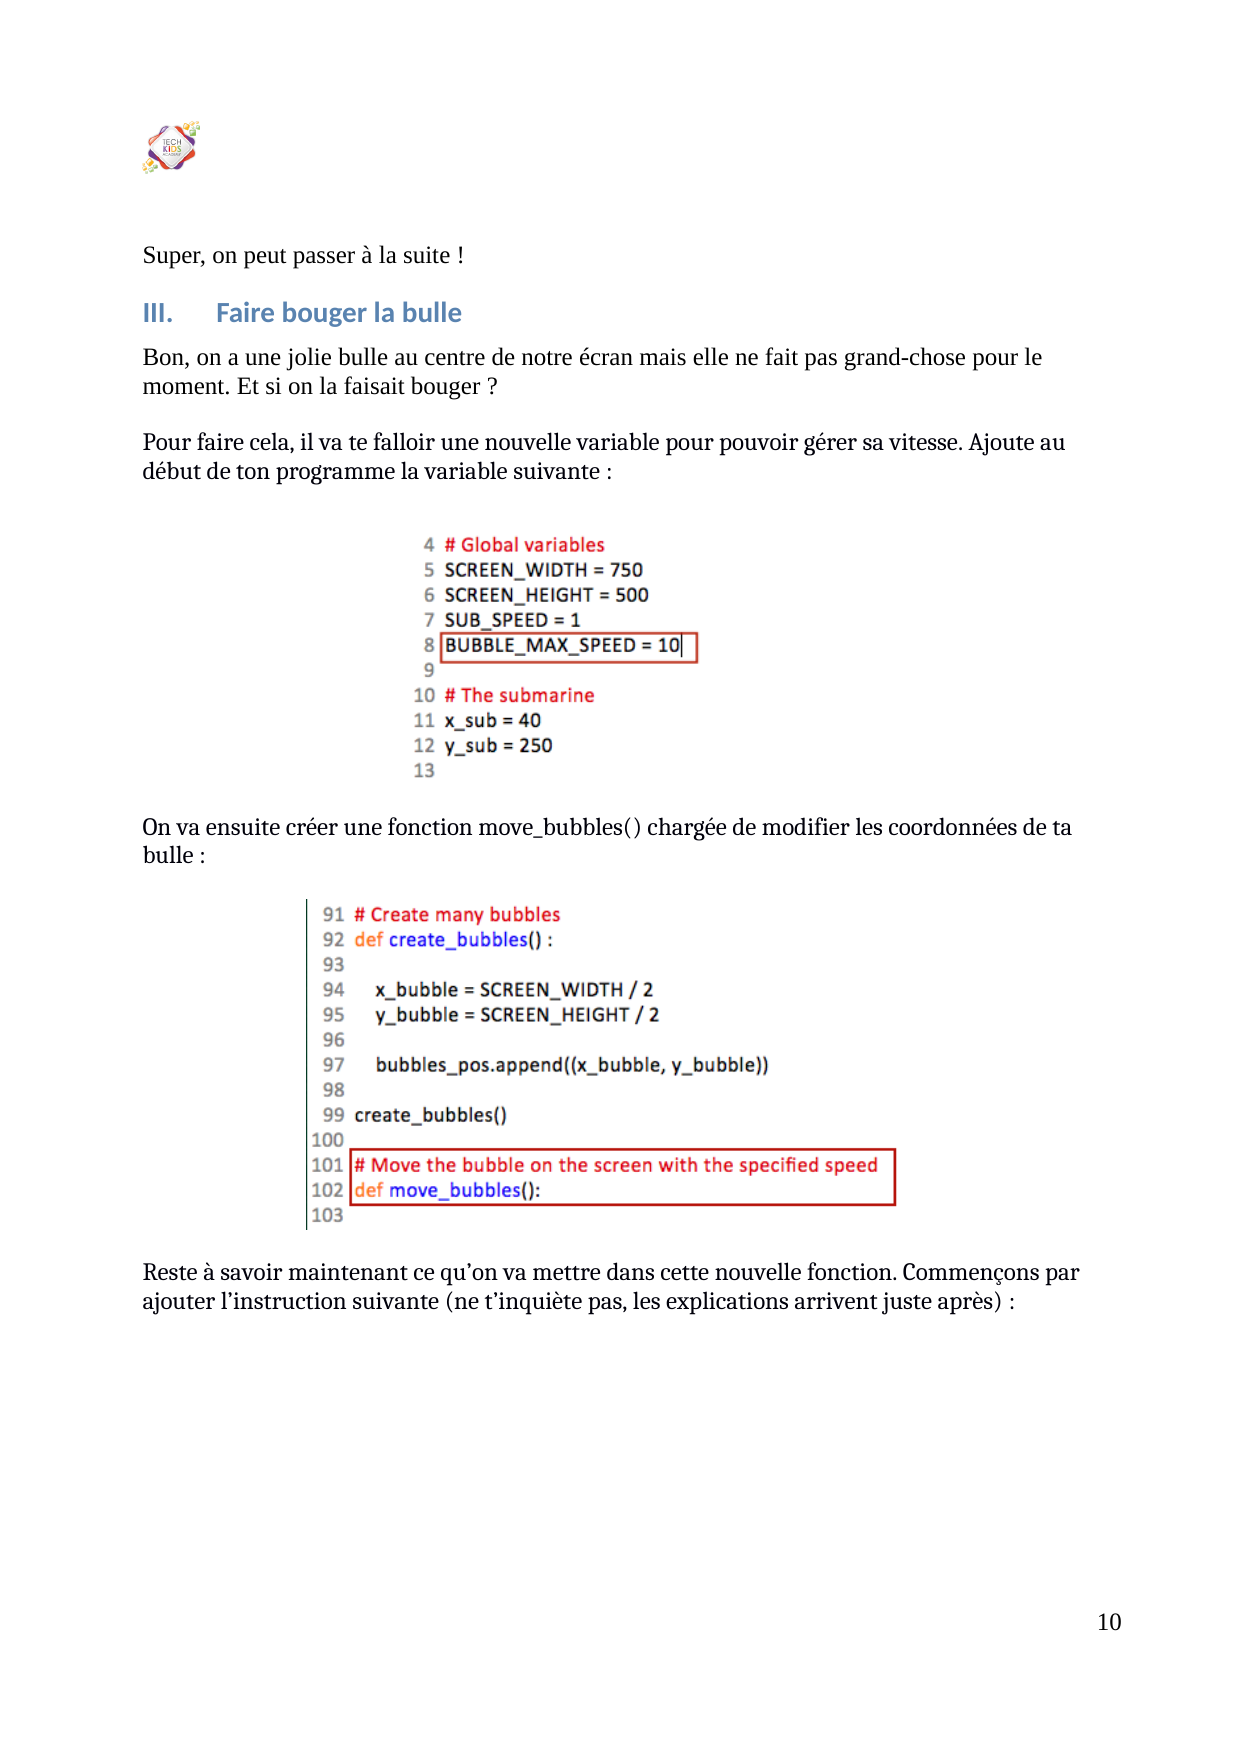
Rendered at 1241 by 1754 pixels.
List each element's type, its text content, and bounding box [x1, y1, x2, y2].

text Bon, on a une jolie bulle au centre de notre écran mais elle ne fait pas grand-chose pour le moment. Et si on la faisait bouger ? [142, 342, 1121, 399]
subtitle Faire bouger la bulle [142, 294, 1121, 329]
text On va ensuite créer une fonction move_bubbles() chargée de modifier les coordonnées de ta bulle : [142, 813, 1121, 870]
picture [142, 118, 200, 176]
text Super, on peut passer à la suite ! [142, 240, 1121, 269]
text Pour faire cela, il va te falloir une nouvelle variable pour pouvoir gérer sa vitesse. Ajoute au début de ton programme la variable suivante : [142, 428, 1121, 486]
picture [306, 899, 1010, 1230]
picture [399, 528, 805, 784]
text Reste à savoir maintenant ce qu’on va mettre dans cette nouvelle fonction. Commençons par ajouter l’instruction suivante (ne t’inquiète pas, les explications arrivent juste après) : [142, 1258, 1121, 1316]
